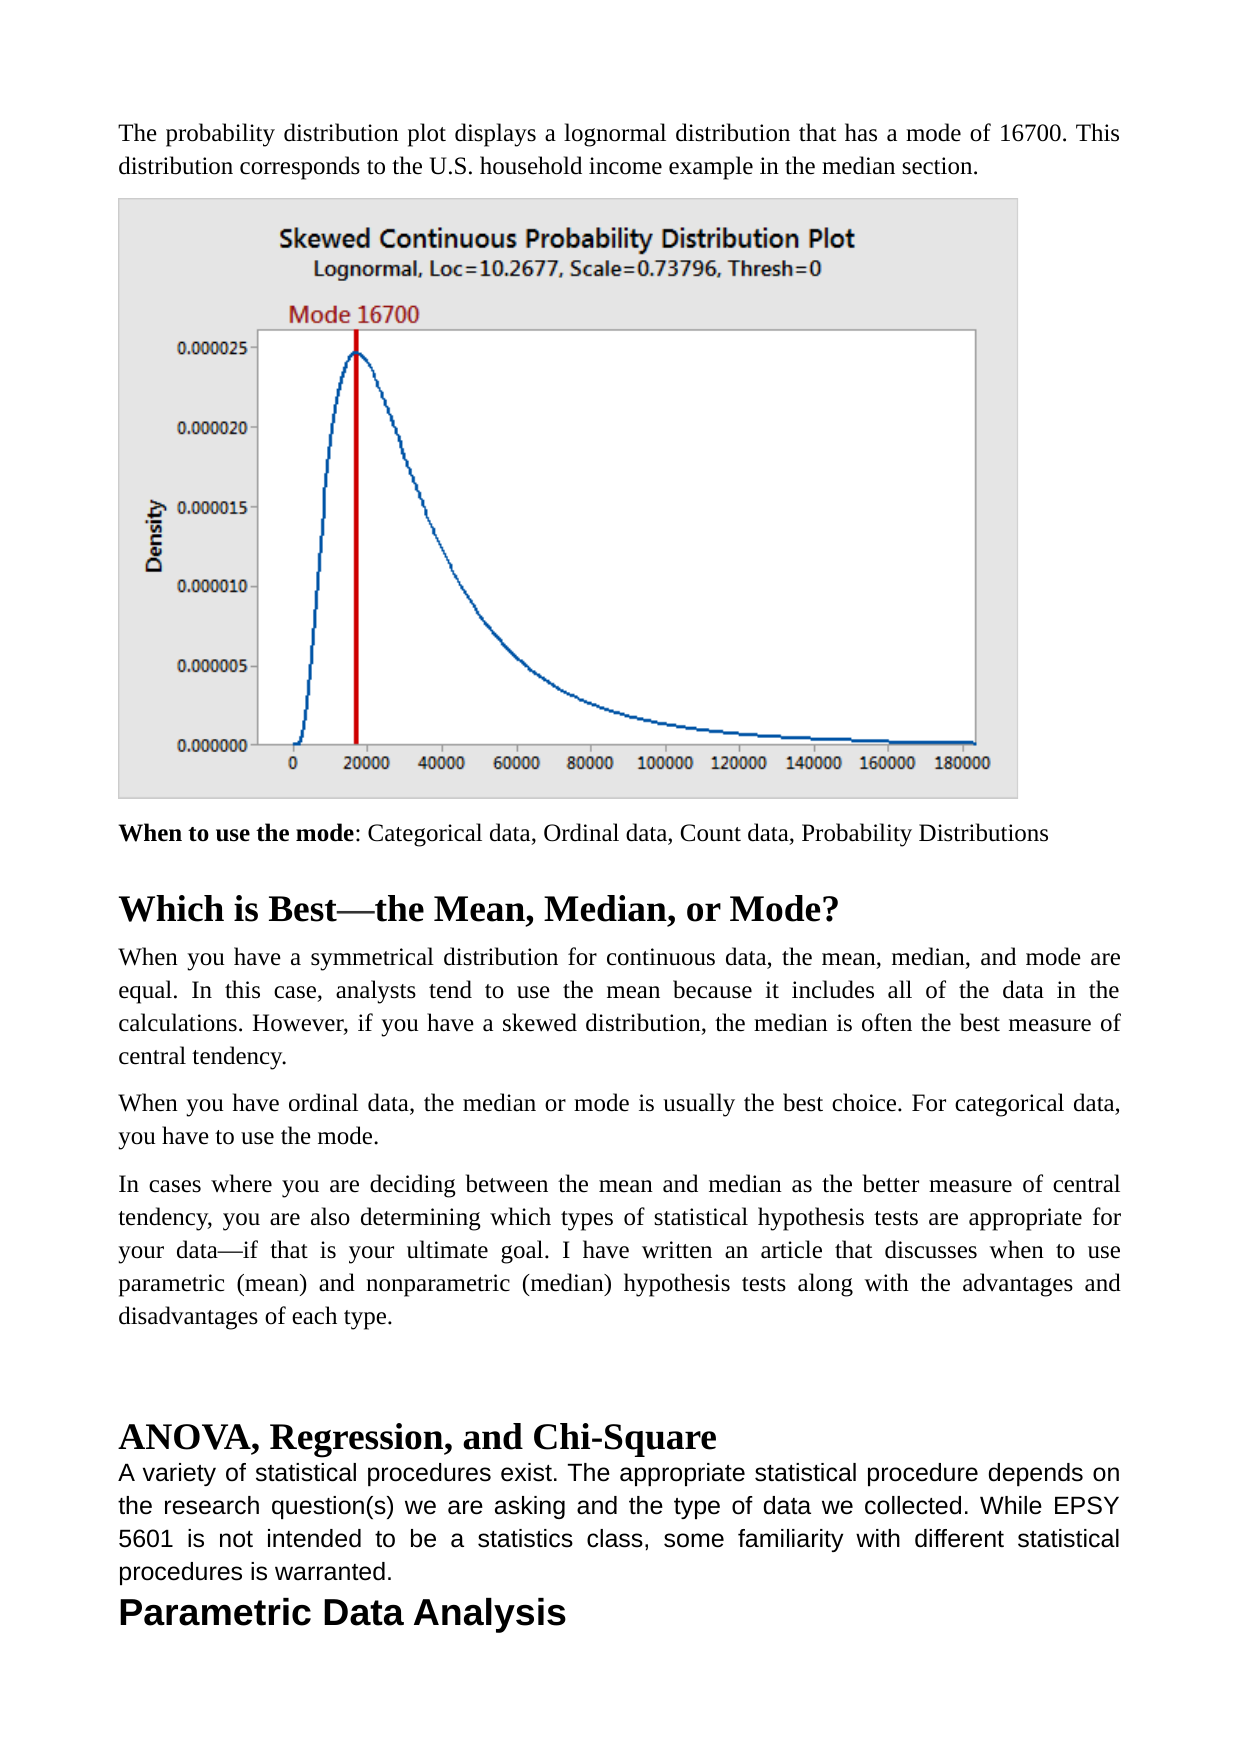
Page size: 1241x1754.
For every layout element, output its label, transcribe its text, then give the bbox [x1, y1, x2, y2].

text When you have ordinal data, the median or mode is usually the best choice. For categorical data, you have to use the mode. [118, 1088, 1122, 1150]
text A variety of statistical procedures exist. The appropriate statistical procedure depends on the research question(s) we are asking and the type of data we collected. While EPSY 5601 is not intended to be a statistics class, some familiarity with different statistical procedures is warranted. [118, 1458, 1122, 1586]
picture [118, 198, 1019, 799]
text When you have a symmetrical distribution for continuous data, the mean, median, and mode are equal. In this case, analysts tend to use the mean because it includes all of the data in the calculations. However, if you have a skewed distribution, the median is often the best measure of central tendency. [118, 942, 1122, 1069]
text The probability distribution plot displays a lognormal distribution that has a mode of 16700. This distribution corresponds to the U.S. household income example in the median section. [118, 118, 1122, 180]
text When to use the mode: Categorical data, Ordinal data, Count data, Probability Distributions [118, 818, 1122, 846]
text In cases where you are deciding between the mean and median as the better measure of central tendency, you are also determining which types of statistical hypothesis tests are appropriate for your data—if that is your ultimate goal. I have written an article that discusses when to use parametric (mean) and nonparametric (median) hypothesis tests along with the advantages and disadvantages of each type. [118, 1169, 1122, 1330]
subtitle Which is Best—the Mean, Median, or Mode? [118, 886, 1122, 929]
subtitle ANOVA, Regression, and Chi-Square [118, 1415, 1122, 1458]
text Parametric Data Analysis [118, 1590, 1122, 1633]
